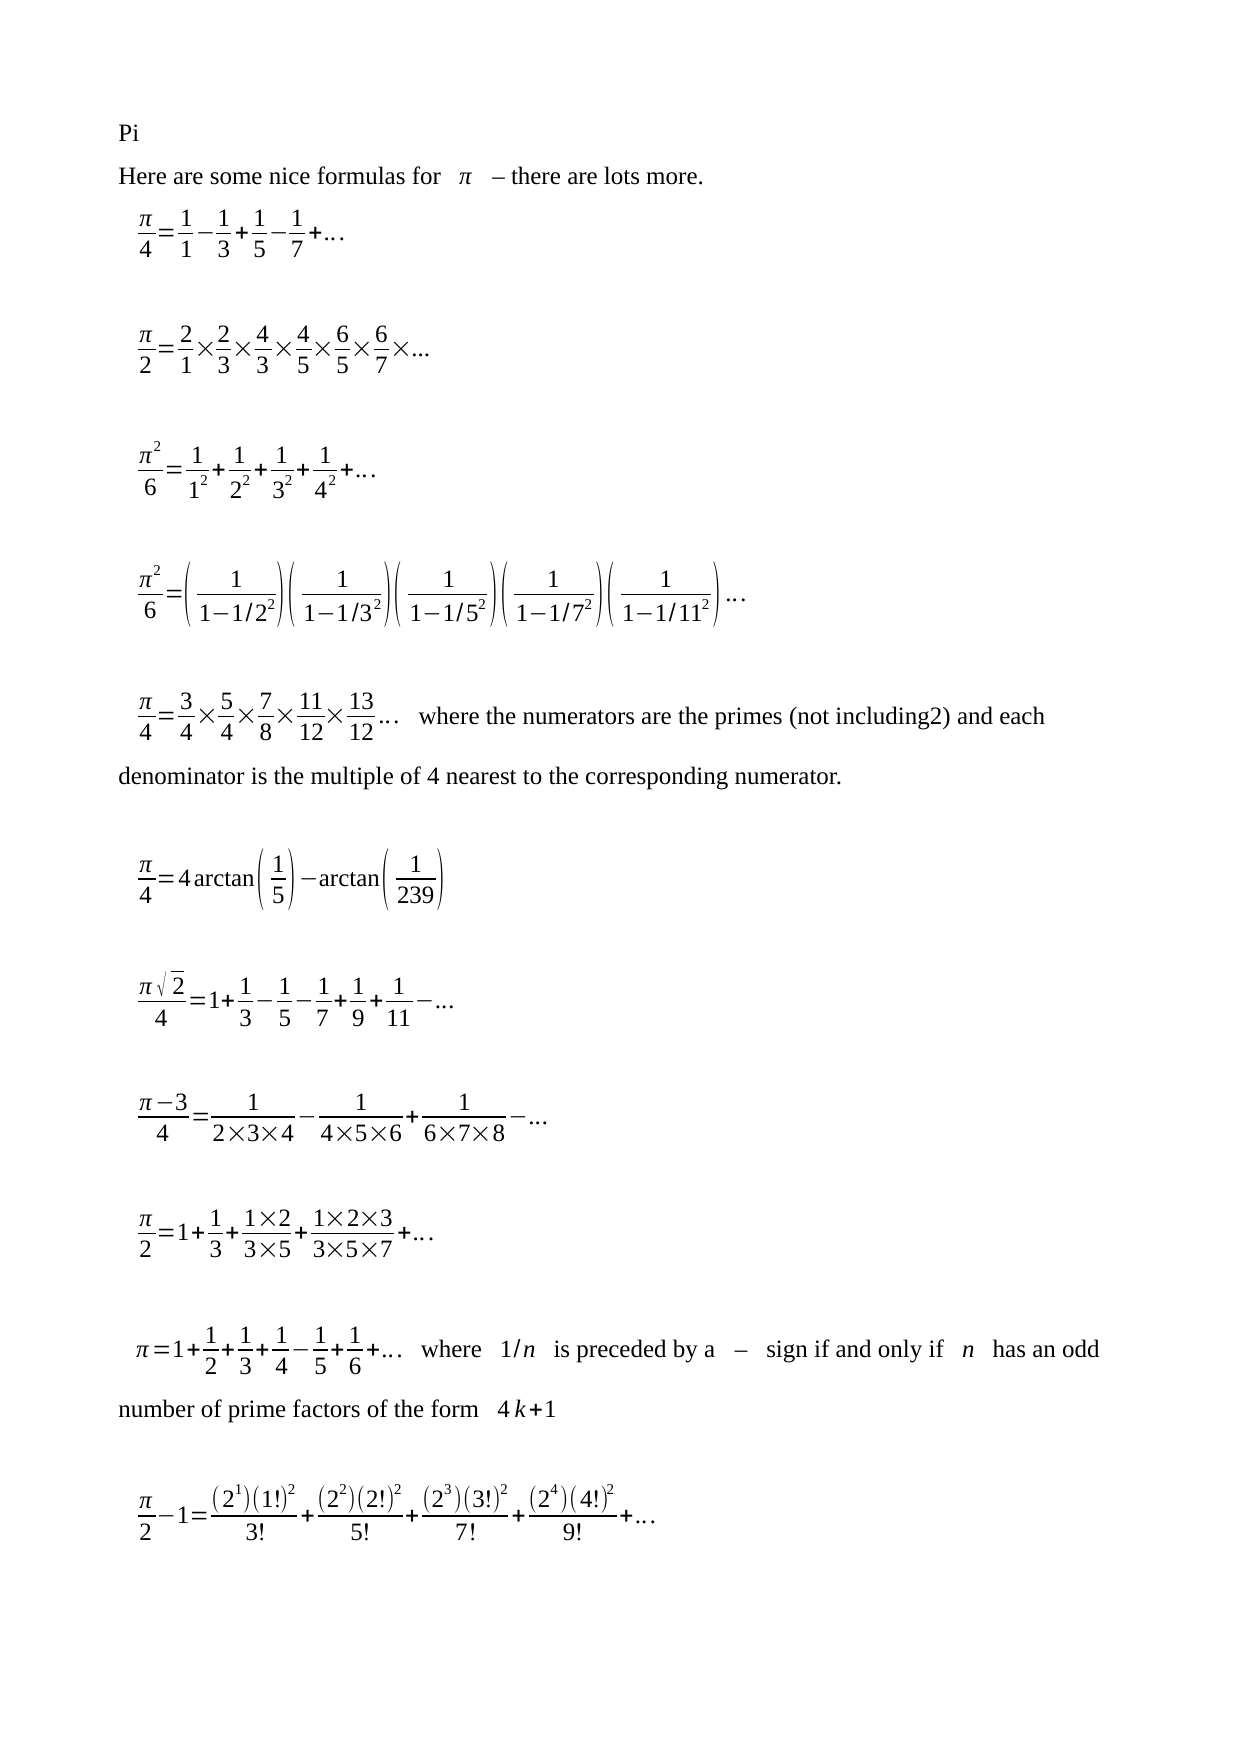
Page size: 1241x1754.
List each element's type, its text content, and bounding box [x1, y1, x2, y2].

text whereis preceded by asign if and only ifhas an odd number of prime factors of the form [118, 1321, 1122, 1423]
text where the numerators are the primes (not including2) and each denominator is the multiple of 4 nearest to the corresponding numerator. [118, 687, 1122, 789]
text Pi [118, 118, 1122, 147]
text Here are some nice formulas for– there are lots more. [118, 161, 1122, 190]
